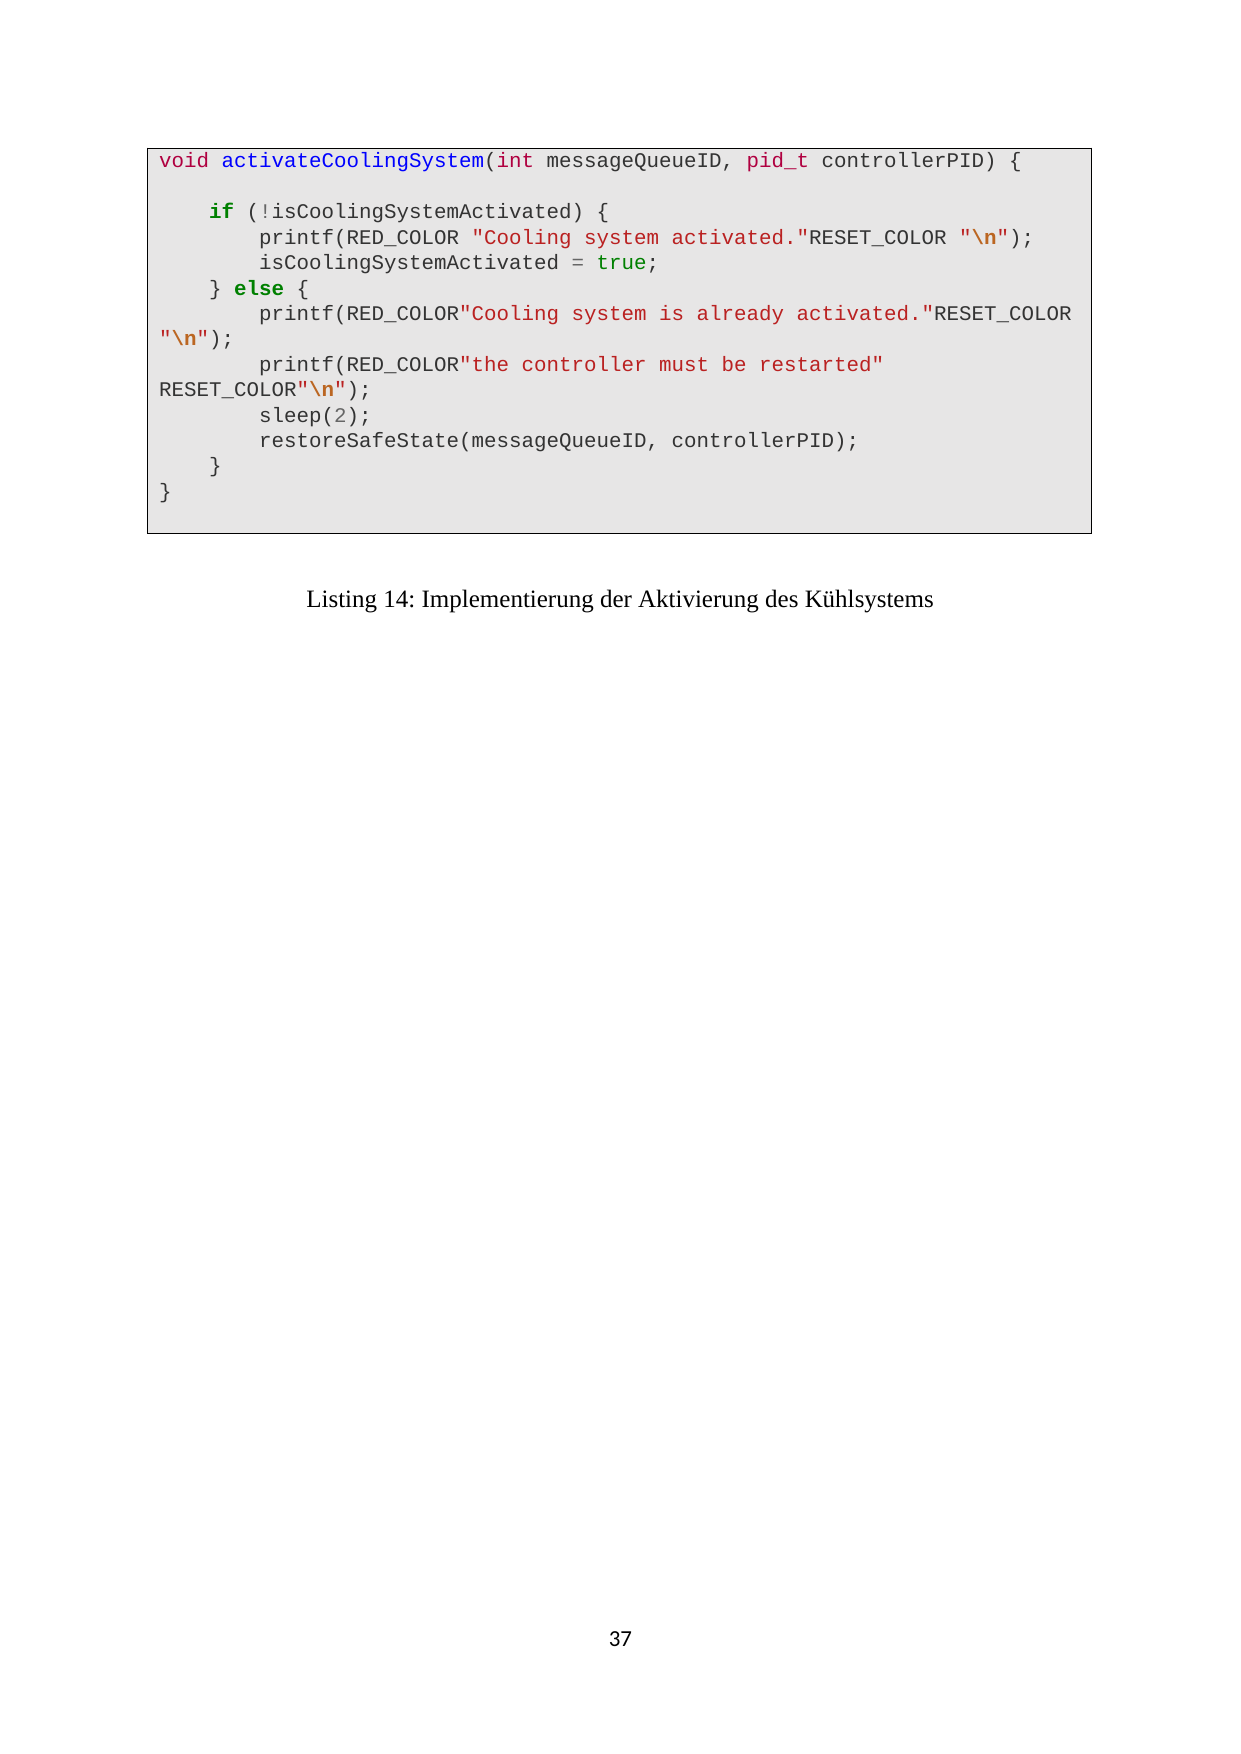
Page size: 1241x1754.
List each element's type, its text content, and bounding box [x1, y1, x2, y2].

text Listing 14: Implementierung der Aktivierung des Kühlsystems [148, 584, 1093, 613]
table_header void activateCoolingSystem(int messageQueueID, pid_t controllerPID) { if (!isCoolingSystemActivated) { printf(RED_COLOR "Cooling system activated."RESET_COLOR "\n"); isCoolingSystemActivated = true; } else { printf(RED_COLOR"Cooling system is already activated."RESET_COLOR "\n"); printf(RED_COLOR"the controller must be restarted" RESET_COLOR"\n"); sleep(2); restoreSafeState(messageQueueID, controllerPID); } } [148, 149, 1091, 533]
